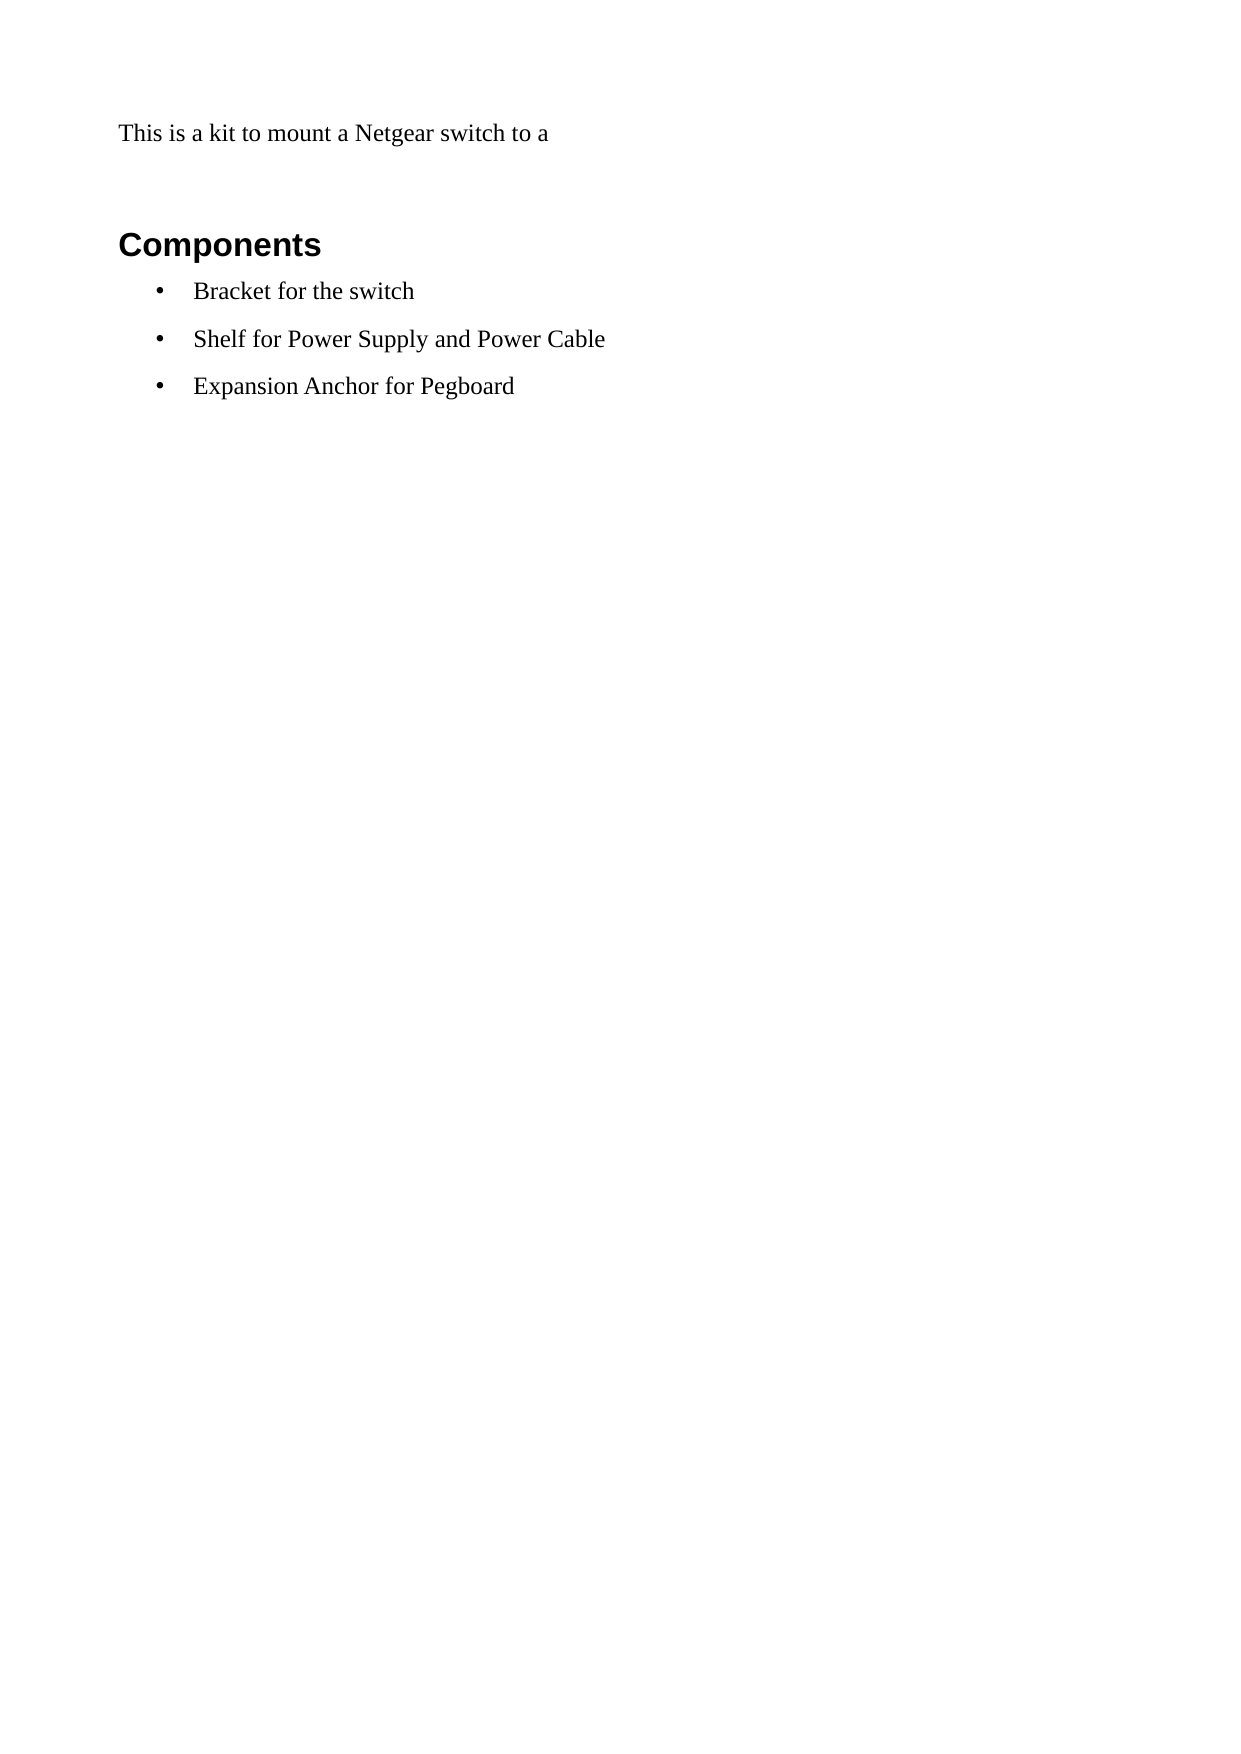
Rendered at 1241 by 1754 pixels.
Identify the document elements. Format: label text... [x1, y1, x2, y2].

list Shelf for Power Supply and Power Cable [156, 324, 1122, 352]
list Bracket for the switch [156, 276, 1122, 305]
subtitle Components [118, 225, 1122, 264]
text This is a kit to mount a Netgear switch to a [118, 118, 1122, 147]
list Expansion Anchor for Pegboard [156, 371, 1122, 400]
